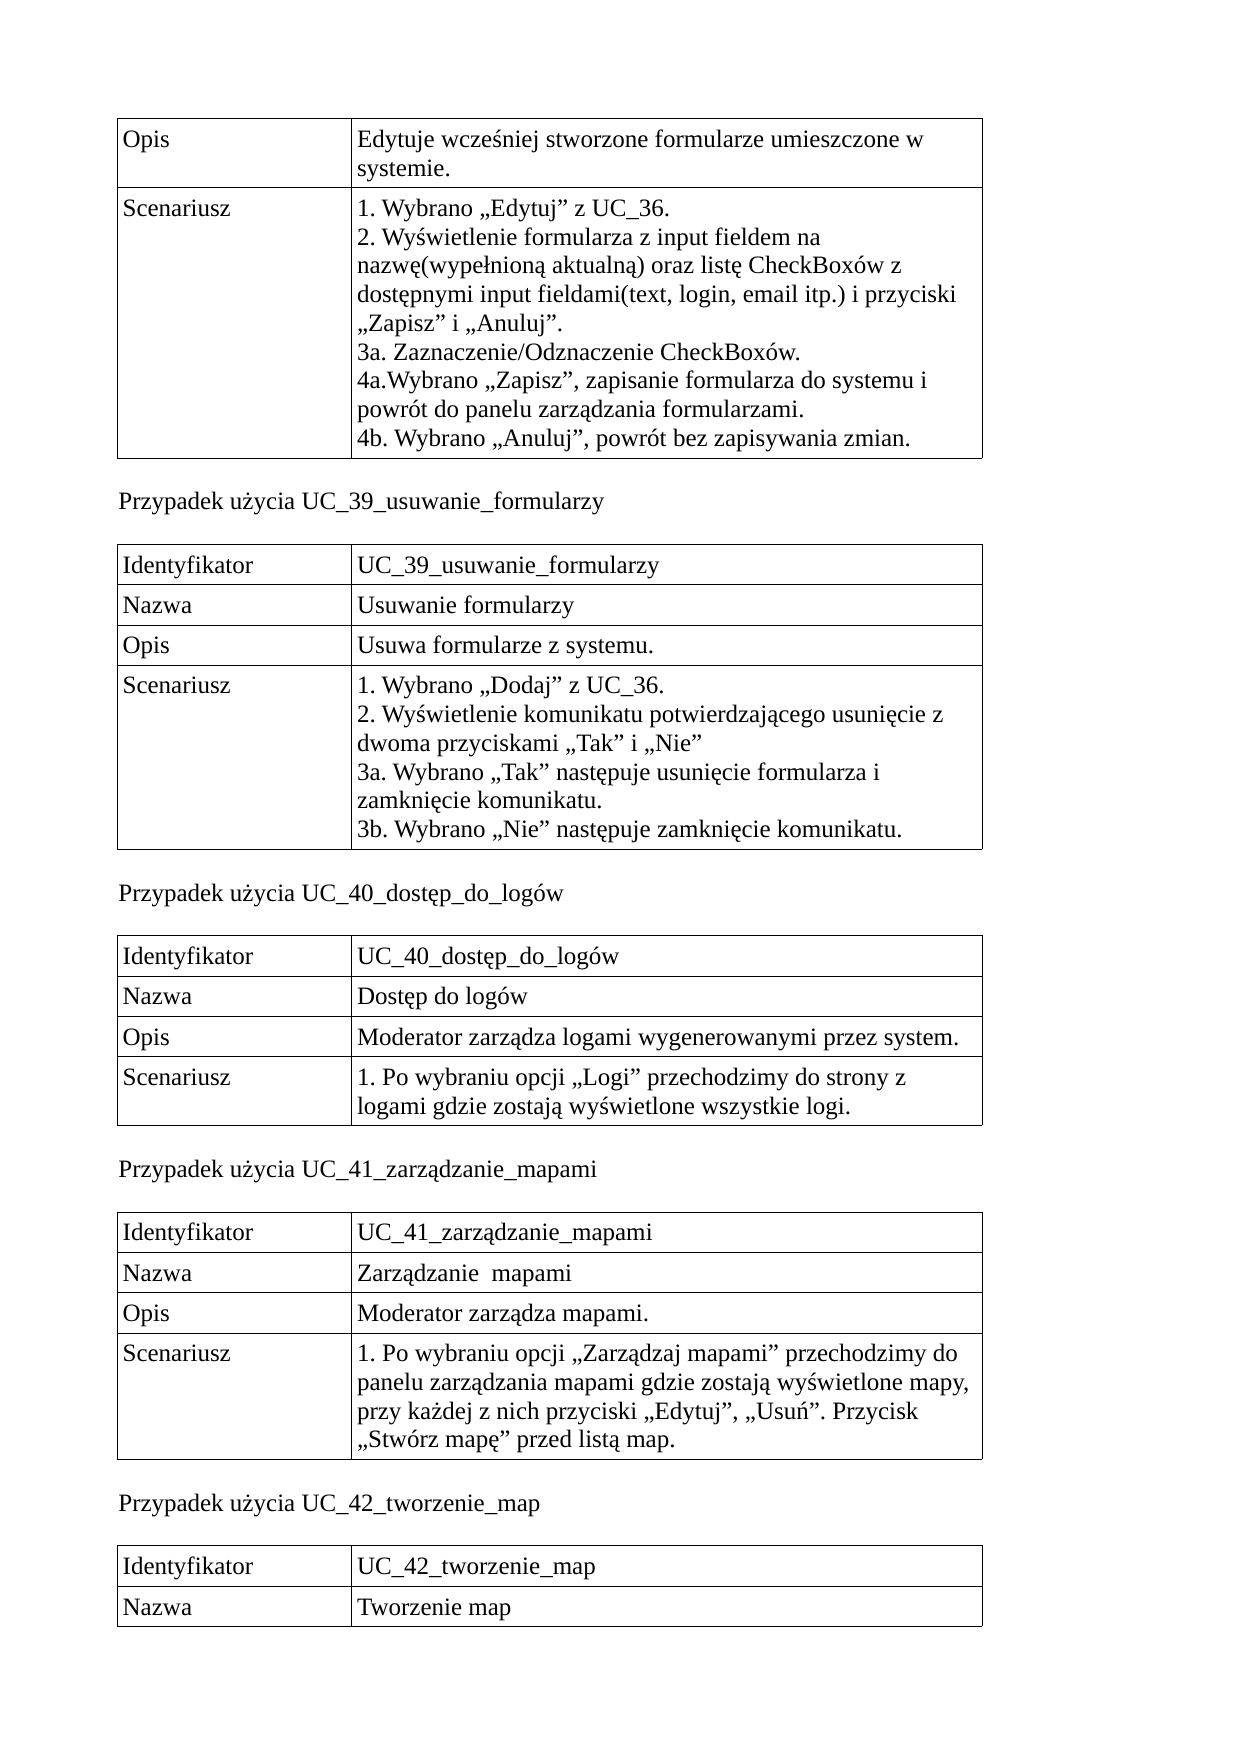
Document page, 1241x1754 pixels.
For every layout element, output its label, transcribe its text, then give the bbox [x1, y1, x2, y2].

table_cell Opis [118, 1017, 351, 1056]
table_cell Usuwanie formularzy [352, 585, 982, 624]
table_cell Scenariusz [118, 1057, 351, 1125]
text Przypadek użycia UC_41_zarządzanie_mapami [118, 1154, 1122, 1183]
table_cell Zarządzanie mapami [352, 1253, 982, 1292]
table_cell Nazwa [118, 1253, 351, 1292]
text Przypadek użycia UC_39_usuwanie_formularzy [118, 486, 1122, 515]
table_header UC_41_zarządzanie_mapami [352, 1213, 982, 1252]
table_cell 1. Po wybraniu opcji „Logi” przechodzimy do strony z logami gdzie zostają wyświetlone wszystkie logi. [352, 1057, 982, 1125]
table_header UC_42_tworzenie_map [352, 1546, 982, 1586]
table_cell Scenariusz [118, 1334, 351, 1459]
table_header Identyfikator [118, 1213, 351, 1252]
table_header Identyfikator [118, 936, 351, 976]
text Przypadek użycia UC_42_tworzenie_map [118, 1488, 1122, 1517]
table_header UC_39_usuwanie_formularzy [352, 545, 982, 584]
table_cell 1. Wybrano „Dodaj” z UC_36. 2. Wyświetlenie komunikatu potwierdzającego usunięcie z dwoma przyciskami „Tak” i „Nie” 3a. Wybrano „Tak” następuje usunięcie formularza i zamknięcie komunikatu. 3b. Wybrano „Nie” następuje zamknięcie komunikatu. [352, 666, 982, 849]
table_cell Edytuje wcześniej stworzone formularze umieszczone w systemie. [352, 119, 982, 187]
text Przypadek użycia UC_40_dostęp_do_logów [118, 878, 1122, 906]
table_cell Moderator zarządza mapami. [352, 1293, 982, 1332]
table_cell 1. Wybrano „Edytuj” z UC_36. 2. Wyświetlenie formularza z input fieldem na nazwę(wypełnioną aktualną) oraz listę CheckBoxów z dostępnymi input fieldami(text, login, email itp.) i przyciski „Zapisz” i „Anuluj”. 3a. Zaznaczenie/Odznaczenie CheckBoxów. 4a.Wybrano „Zapisz”, zapisanie formularza do systemu i powrót do panelu zarządzania formularzami. 4b. Wybrano „Anuluj”, powrót bez zapisywania zmian. [352, 188, 982, 457]
table_cell Tworzenie map [352, 1587, 982, 1626]
table_header Identyfikator [118, 545, 351, 584]
table_header Identyfikator [118, 1546, 351, 1586]
table_cell Nazwa [118, 977, 351, 1016]
table_cell Opis [118, 1293, 351, 1332]
table_cell Scenariusz [118, 666, 351, 849]
table_cell 1. Po wybraniu opcji „Zarządzaj mapami” przechodzimy do panelu zarządzania mapami gdzie zostają wyświetlone mapy, przy każdej z nich przyciski „Edytuj”, „Usuń”. Przycisk „Stwórz mapę” przed listą map. [352, 1334, 982, 1459]
table_cell Nazwa [118, 585, 351, 624]
table_cell Opis [118, 626, 351, 665]
table_cell Usuwa formularze z systemu. [352, 626, 982, 665]
table_cell Moderator zarządza logami wygenerowanymi przez system. [352, 1017, 982, 1056]
table_cell Dostęp do logów [352, 977, 982, 1016]
table_cell Opis [118, 119, 351, 187]
table_cell Nazwa [118, 1587, 351, 1626]
table_cell Scenariusz [118, 188, 351, 457]
table_header UC_40_dostęp_do_logów [352, 936, 982, 976]
